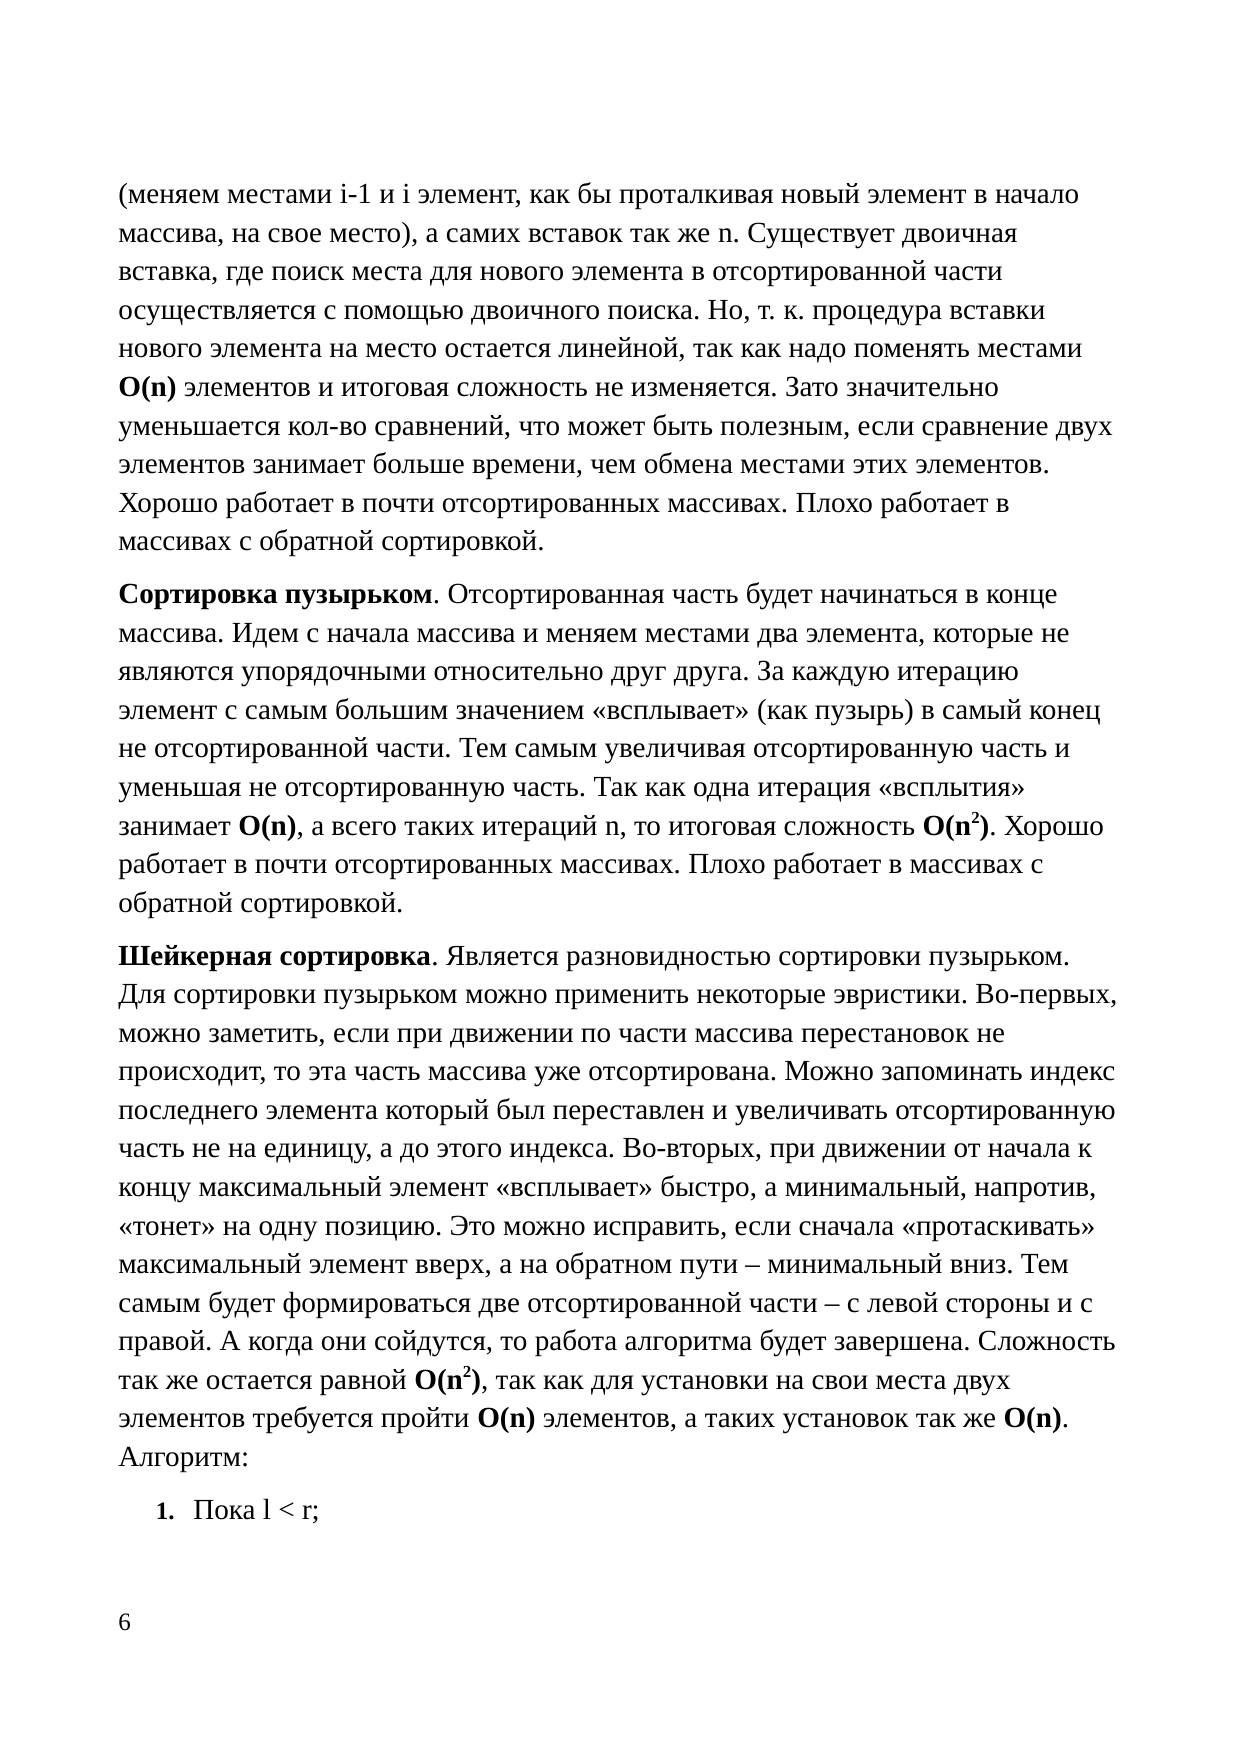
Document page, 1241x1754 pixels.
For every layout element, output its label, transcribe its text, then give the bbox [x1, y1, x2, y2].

text Шейкерная сортировка. Является разновидностью сортировки пузырьком. Для сортировки пузырьком можно применить некоторые эвристики. Во-первых, можно заметить, если при движении по части массива перестановок не происходит, то эта часть массива уже отсортирована. Можно запоминать индекс последнего элемента который был переставлен и увеличивать отсортированную часть не на единицу, а до этого индекса. Во-вторых, при движении от начала к концу максимальный элемент «всплывает» быстро, а минимальный, напротив, «тонет» на одну позицию. Это можно исправить, если сначала «протаскивать» максимальный элемент вверх, а на обратном пути – минимальный вниз. Тем самым будет формироваться две отсортированной части – с левой стороны и с правой. А когда они сойдутся, то работа алгоритма будет завершена. Сложность так же остается равной O(n2), так как для установки на свои места двух элементов требуется пройти O(n) элементов, а таких установок так же O(n). Алгоритм: [118, 938, 1122, 1472]
text Сортировка пузырьком. Отсортированная часть будет начинаться в конце массива. Идем с начала массива и меняем местами два элемента, которые не являются упорядочными относительно друг друга. За каждую итерацию элемент с самым большим значением «всплывает» (как пузырь) в самый конец не отсортированной части. Тем самым увеличивая отсортированную часть и уменьшая не отсортированную часть. Так как одна итерация «всплытия» занимает O(n), а всего таких итераций n, то итоговая сложность O(n2). Хорошо работает в почти отсортированных массивах. Плохо работает в массивах с обратной сортировкой. [118, 576, 1122, 918]
text (меняем местами i-1 и i элемент, как бы проталкивая новый элемент в начало массива, на свое место), а самих вставок так же n. Существует двоичная вставка, где поиск места для нового элемента в отсортированной части осуществляется с помощью двоичного поиска. Но, т. к. процедура вставки нового элемента на место остается линейной, так как надо поменять местами O(n) элементов и итоговая сложность не изменяется. Зато значительно уменьшается кол-во сравнений, что может быть полезным, если сравнение двух элементов занимает больше времени, чем обмена местами этих элементов. Хорошо работает в почти отсортированных массивах. Плохо работает в массивах с обратной сортировкой. [118, 176, 1122, 557]
list Пока l < r; [156, 1492, 1122, 1526]
